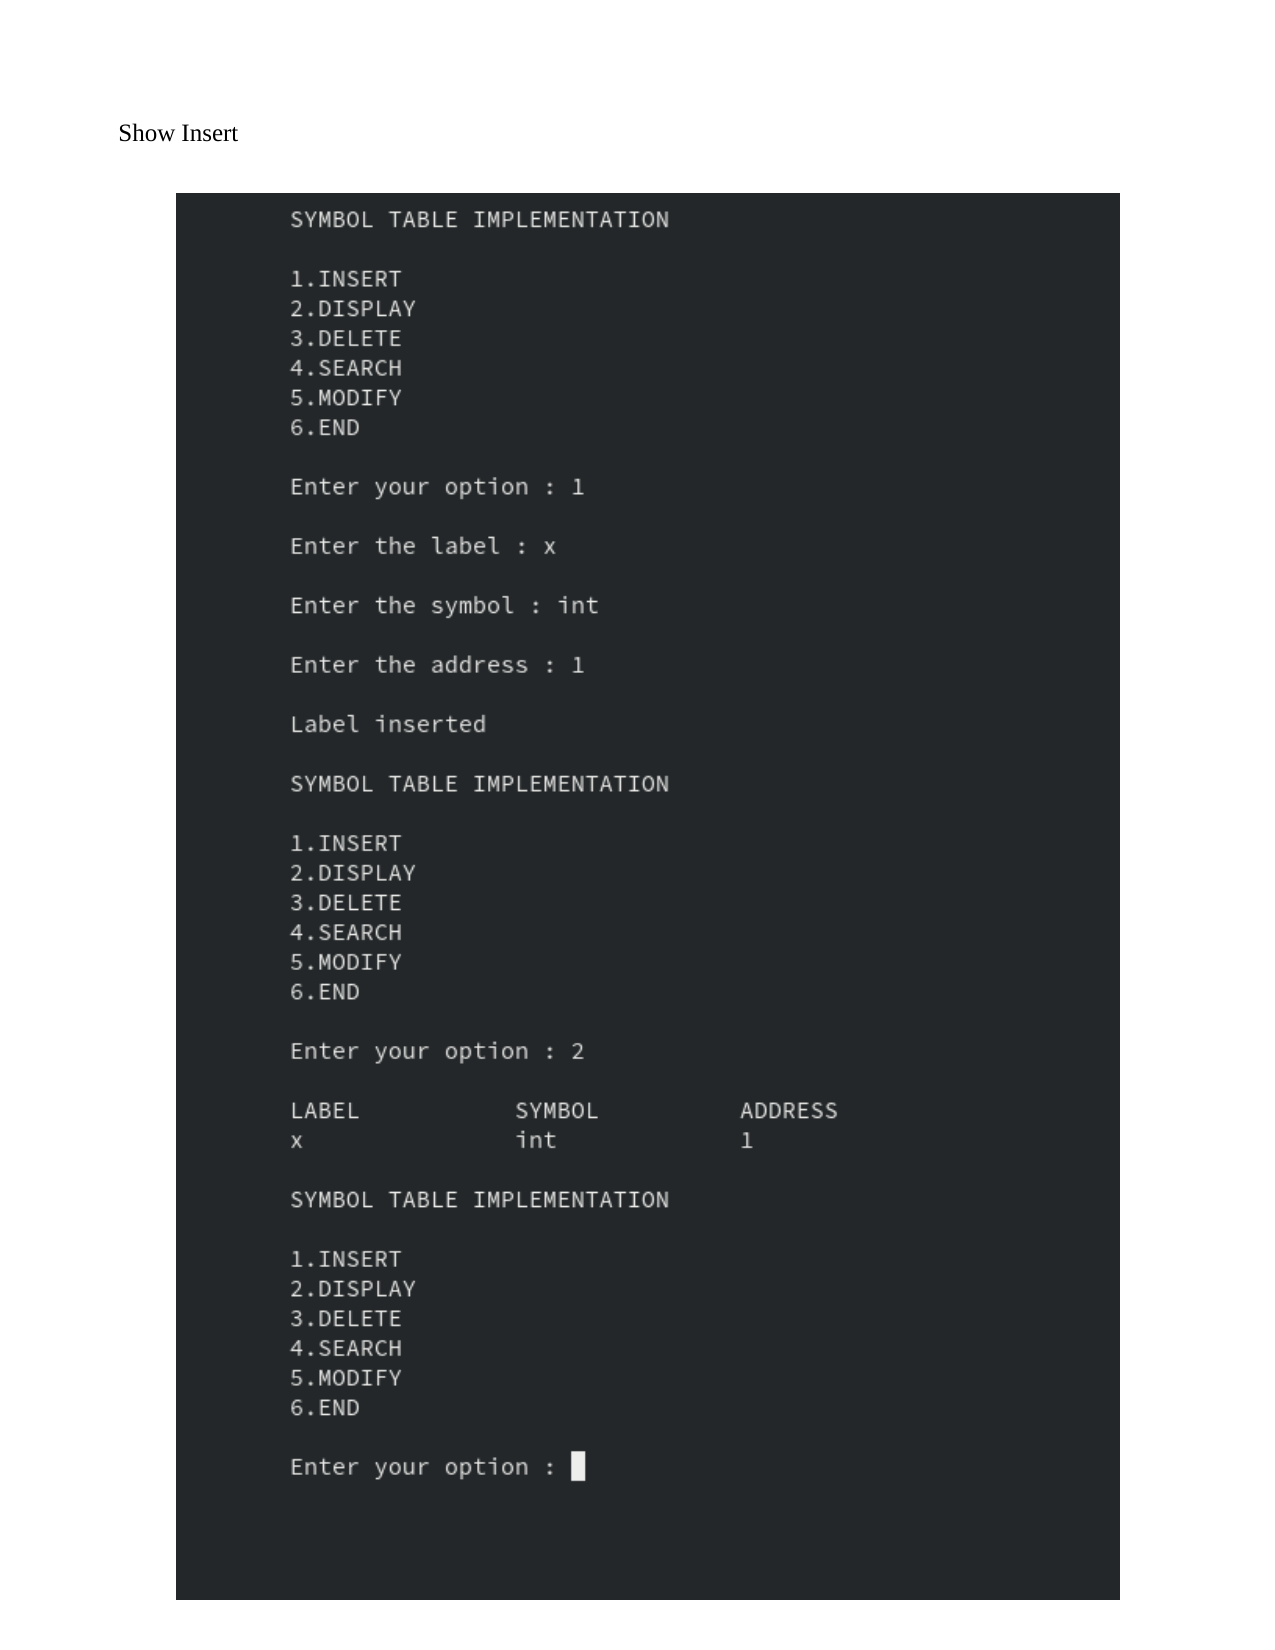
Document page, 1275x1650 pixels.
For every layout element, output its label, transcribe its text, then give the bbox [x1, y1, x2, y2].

picture [176, 193, 1120, 1600]
text Show Insert [118, 118, 1157, 147]
